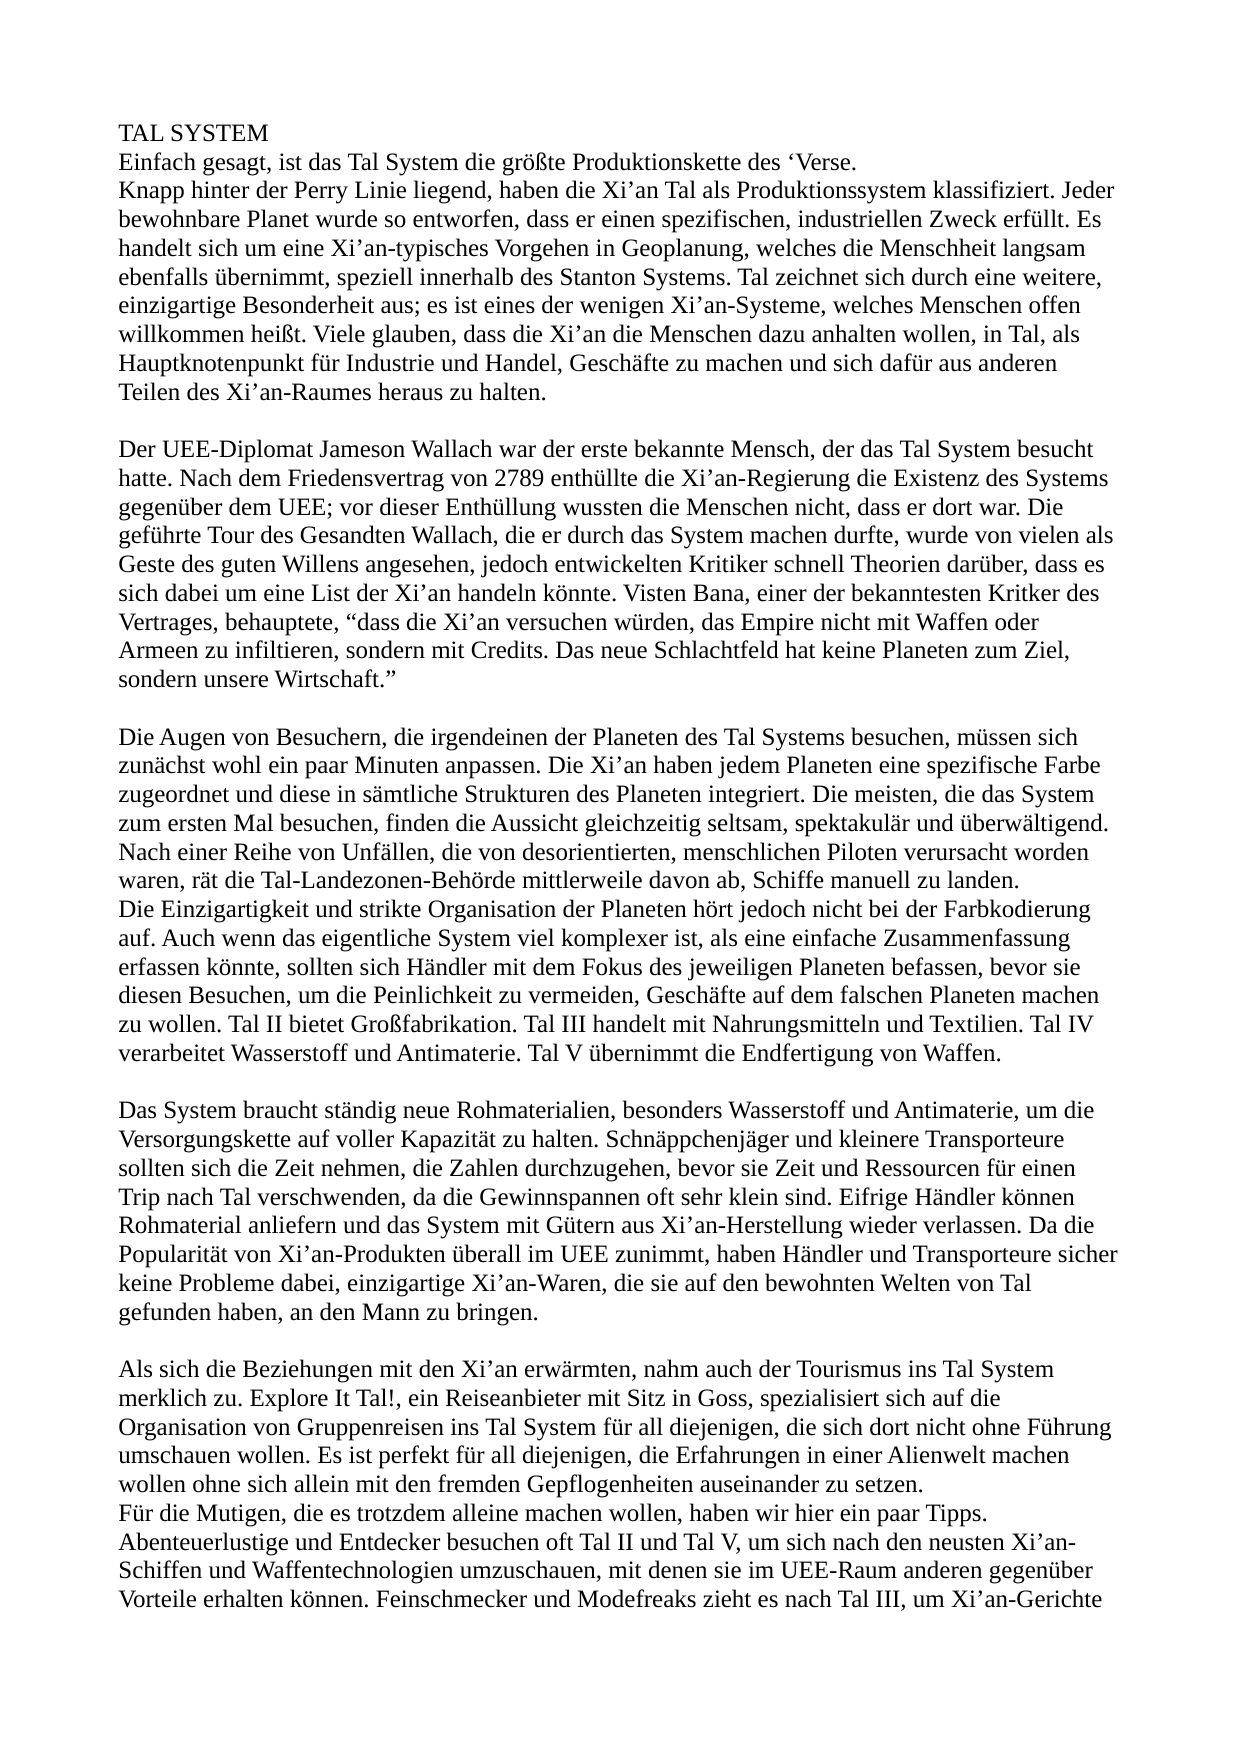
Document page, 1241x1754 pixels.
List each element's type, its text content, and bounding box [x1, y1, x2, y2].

text TAL SYSTEM [118, 118, 1122, 147]
text Für die Mutigen, die es trotzdem alleine machen wollen, haben wir hier ein paar Tipps. Abenteuerlustige und Entdecker besuchen oft Tal II und Tal V, um sich nach den neusten Xi’an-Schiffen und Waffentechnologien umzuschauen, mit denen sie im UEE-Raum anderen gegenüber Vorteile erhalten können. Feinschmecker und Modefreaks zieht es nach Tal III, um Xi’an-Gerichte [118, 1498, 1122, 1613]
text Das System braucht ständig neue Rohmaterialien, besonders Wasserstoff und Antimaterie, um die Versorgungskette auf voller Kapazität zu halten. Schnäppchenjäger und kleinere Transporteure sollten sich die Zeit nehmen, die Zahlen durchzugehen, bevor sie Zeit und Ressourcen für einen Trip nach Tal verschwenden, da die Gewinnspannen oft sehr klein sind. Eifrige Händler können Rohmaterial anliefern und das System mit Gütern aus Xi’an-Herstellung wieder verlassen. Da die Popularität von Xi’an-Produkten überall im UEE zunimmt, haben Händler und Transporteure sicher keine Probleme dabei, einzigartige Xi’an-Waren, die sie auf den bewohnten Welten von Tal gefunden haben, an den Mann zu bringen. [118, 1096, 1122, 1326]
text Die Augen von Besuchern, die irgendeinen der Planeten des Tal Systems besuchen, müssen sich zunächst wohl ein paar Minuten anpassen. Die Xi’an haben jedem Planeten eine spezifische Farbe zugeordnet und diese in sämtliche Strukturen des Planeten integriert. Die meisten, die das System zum ersten Mal besuchen, finden die Aussicht gleichzeitig seltsam, spektakulär und überwältigend. Nach einer Reihe von Unfällen, die von desorientierten, menschlichen Piloten verursacht worden waren, rät die Tal-Landezonen-Behörde mittlerweile davon ab, Schiffe manuell zu landen. [118, 722, 1122, 894]
text Einfach gesagt, ist das Tal System die größte Produktionskette des ‘Verse. [118, 147, 1122, 176]
text Knapp hinter der Perry Linie liegend, haben die Xi’an Tal als Produktionssystem klassifiziert. Jeder bewohnbare Planet wurde so entworfen, dass er einen spezifischen, industriellen Zweck erfüllt. Es handelt sich um eine Xi’an-typisches Vorgehen in Geoplanung, welches die Menschheit langsam ebenfalls übernimmt, speziell innerhalb des Stanton Systems. Tal zeichnet sich durch eine weitere, einzigartige Besonderheit aus; es ist eines der wenigen Xi’an-Systeme, welches Menschen offen willkommen heißt. Viele glauben, dass die Xi’an die Menschen dazu anhalten wollen, in Tal, als Hauptknotenpunkt für Industrie und Handel, Geschäfte zu machen und sich dafür aus anderen Teilen des Xi’an-Raumes heraus zu halten. [118, 176, 1122, 406]
text Die Einzigartigkeit und strikte Organisation der Planeten hört jedoch nicht bei der Farbkodierung auf. Auch wenn das eigentliche System viel komplexer ist, als eine einfache Zusammenfassung erfassen könnte, sollten sich Händler mit dem Fokus des jeweiligen Planeten befassen, bevor sie diesen Besuchen, um die Peinlichkeit zu vermeiden, Geschäfte auf dem falschen Planeten machen zu wollen. Tal II bietet Großfabrikation. Tal III handelt mit Nahrungsmitteln und Textilien. Tal IV verarbeitet Wasserstoff und Antimaterie. Tal V übernimmt die Endfertigung von Waffen. [118, 894, 1122, 1067]
text Der UEE-Diplomat Jameson Wallach war der erste bekannte Mensch, der das Tal System besucht hatte. Nach dem Friedensvertrag von 2789 enthüllte die Xi’an-Regierung die Existenz des Systems gegenüber dem UEE; vor dieser Enthüllung wussten die Menschen nicht, dass er dort war. Die geführte Tour des Gesandten Wallach, die er durch das System machen durfte, wurde von vielen als Geste des guten Willens angesehen, jedoch entwickelten Kritiker schnell Theorien darüber, dass es sich dabei um eine List der Xi’an handeln könnte. Visten Bana, einer der bekanntesten Kritker des Vertrages, behauptete, “dass die Xi’an versuchen würden, das Empire nicht mit Waffen oder Armeen zu infiltieren, sondern mit Credits. Das neue Schlachtfeld hat keine Planeten zum Ziel, sondern unsere Wirtschaft.” [118, 434, 1122, 693]
text Als sich die Beziehungen mit den Xi’an erwärmten, nahm auch der Tourismus ins Tal System merklich zu. Explore It Tal!, ein Reiseanbieter mit Sitz in Goss, spezialisiert sich auf die Organisation von Gruppenreisen ins Tal System für all diejenigen, die sich dort nicht ohne Führung umschauen wollen. Es ist perfekt für all diejenigen, die Erfahrungen in einer Alienwelt machen wollen ohne sich allein mit den fremden Gepflogenheiten auseinander zu setzen. [118, 1354, 1122, 1498]
